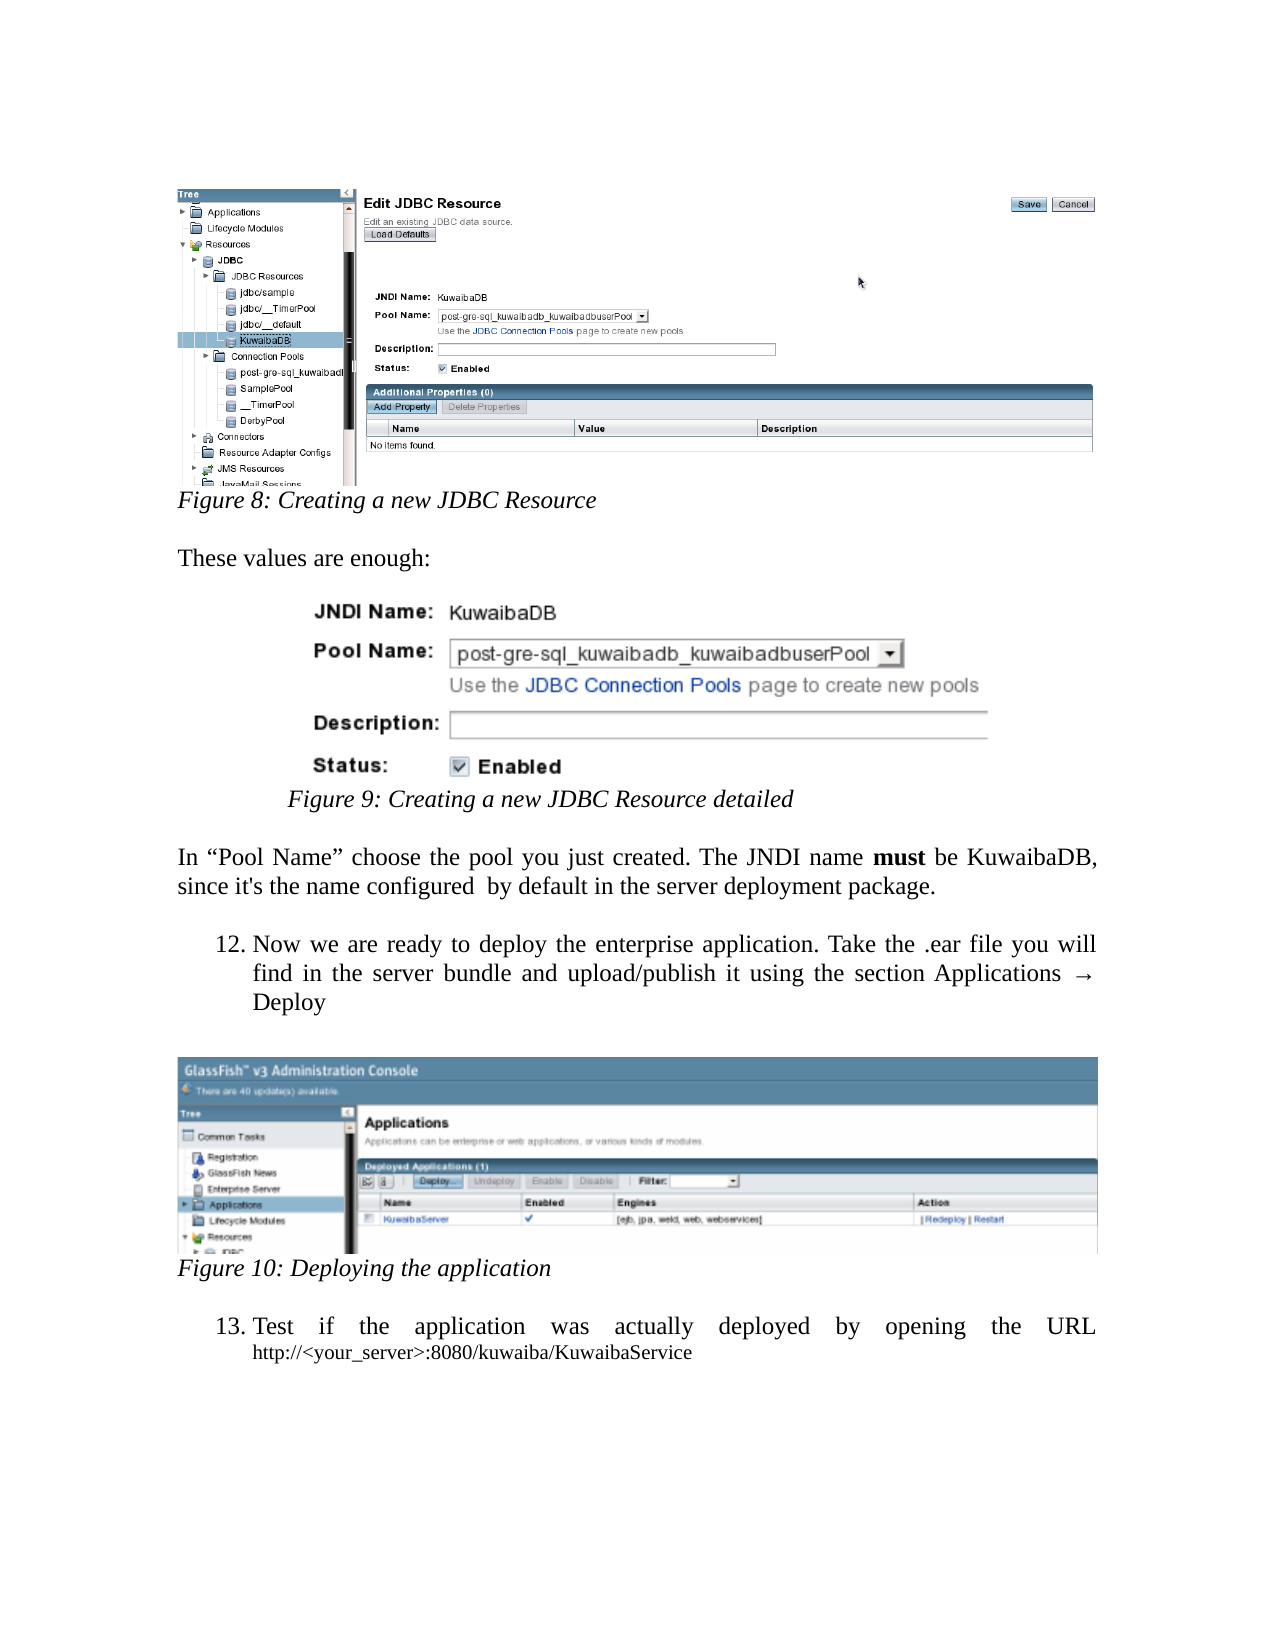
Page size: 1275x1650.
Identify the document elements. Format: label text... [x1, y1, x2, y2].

text In “Pool Name” choose the pool you just created. The JNDI name must be KuwaibaDB, since it's the name configured by default in the server deployment package. [177, 842, 1098, 900]
picture [177, 1057, 1098, 1254]
list Now we are ready to deploy the enterprise application. Take the .ear file you will find in the server bundle and upload/publish it using the section Applications → Deploy [215, 929, 1098, 1015]
text Figure 8: Creating a new JDBC Resource [177, 486, 1098, 514]
text Figure 10: Deploying the application [177, 1254, 1098, 1282]
picture [287, 584, 988, 785]
text These values are enough: [177, 543, 1098, 572]
picture [177, 189, 1098, 486]
list Test if the application was actually deployed by opening the URL http://<your_server>:8080/kuwaiba/KuwaibaService [215, 1311, 1098, 1364]
text Figure 9: Creating a new JDBC Resource detailed [287, 785, 987, 813]
